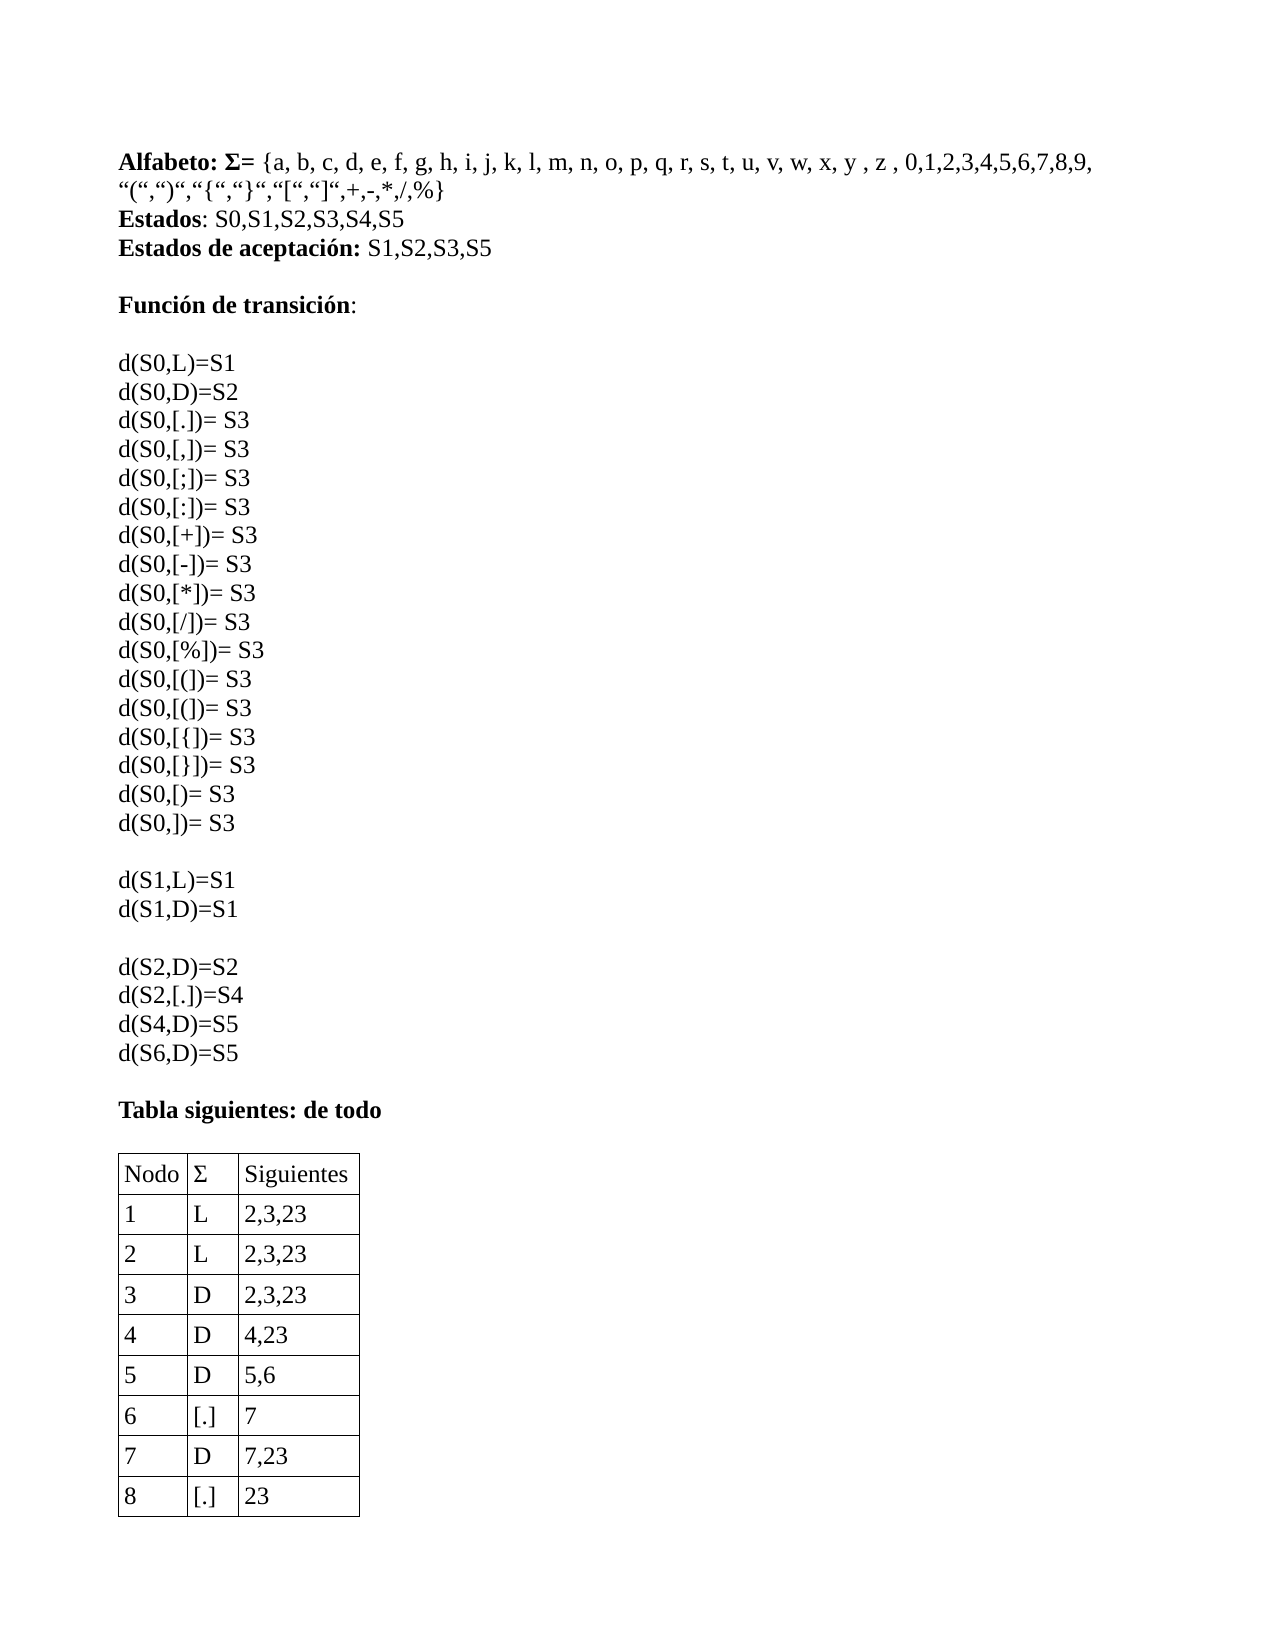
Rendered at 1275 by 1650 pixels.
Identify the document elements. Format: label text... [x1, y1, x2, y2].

table_cell 2,3,23 [239, 1235, 359, 1274]
text Estados: S0,S1,S2,S3,S4,S5 [118, 204, 1157, 233]
table_cell 4,23 [239, 1315, 359, 1355]
text d(S0,[(])= S3 [118, 664, 1157, 693]
text Estados de aceptación: S1,S2,S3,S5 [118, 233, 1157, 262]
table_cell 1 [119, 1195, 187, 1234]
table_cell 2,3,23 [239, 1195, 359, 1234]
text d(S2,D)=S2 [118, 952, 1157, 981]
table_cell L [188, 1195, 238, 1234]
text d(S1,L)=S1 [118, 866, 1157, 894]
text Función de transición: [118, 291, 1157, 319]
text d(S0,[}])= S3 [118, 751, 1157, 779]
table_cell D [188, 1356, 238, 1395]
text d(S2,[.])=S4 [118, 981, 1157, 1009]
text d(S0,])= S3 [118, 808, 1157, 837]
table_header Nodo [119, 1154, 187, 1193]
text d(S0,[)= S3 [118, 779, 1157, 808]
text d(S0,[,])= S3 [118, 434, 1157, 463]
table_header Siguientes [239, 1154, 359, 1193]
table_cell 4 [119, 1315, 187, 1355]
text d(S0,[/])= S3 [118, 607, 1157, 636]
text d(S0,[%])= S3 [118, 636, 1157, 664]
table_cell 7,23 [239, 1436, 359, 1476]
text d(S0,L)=S1 [118, 348, 1157, 377]
text d(S0,[(])= S3 [118, 693, 1157, 722]
table_cell D [188, 1315, 238, 1355]
table_cell 2,3,23 [239, 1275, 359, 1314]
text Tabla siguientes: de todo [118, 1096, 1157, 1124]
text d(S6,D)=S5 [118, 1038, 1157, 1067]
text d(S0,[;])= S3 [118, 463, 1157, 492]
table_cell D [188, 1436, 238, 1476]
table_cell 8 [119, 1477, 187, 1516]
table_cell 5 [119, 1356, 187, 1395]
table_header Σ [188, 1154, 238, 1193]
table_cell L [188, 1235, 238, 1274]
text d(S0,[-])= S3 [118, 549, 1157, 578]
table_cell D [188, 1275, 238, 1314]
table_cell 23 [239, 1477, 359, 1516]
table_cell 3 [119, 1275, 187, 1314]
table_cell 2 [119, 1235, 187, 1274]
text Alfabeto: Σ= {a, b, c, d, e, f, g, h, i, j, k, l, m, n, o, p, q, r, s, t, u, v, w, x, y , z , 0,1,2,3,4,5,6,7,8,9, “(“,“)“,“{“,“}“,“[“,“]“,+,-,*,/,%} [118, 147, 1157, 204]
table_cell 7 [239, 1396, 359, 1435]
text d(S0,[.])= S3 [118, 406, 1157, 434]
text d(S0,[:])= S3 [118, 492, 1157, 521]
table_cell 7 [119, 1436, 187, 1476]
table_cell 6 [119, 1396, 187, 1435]
text d(S4,D)=S5 [118, 1009, 1157, 1038]
table_cell [.] [188, 1396, 238, 1435]
text d(S0,D)=S2 [118, 377, 1157, 406]
text d(S0,[*])= S3 [118, 578, 1157, 607]
text d(S0,[+])= S3 [118, 521, 1157, 549]
text d(S0,[{])= S3 [118, 722, 1157, 751]
text d(S1,D)=S1 [118, 894, 1157, 923]
table_cell [.] [188, 1477, 238, 1516]
table_cell 5,6 [239, 1356, 359, 1395]
